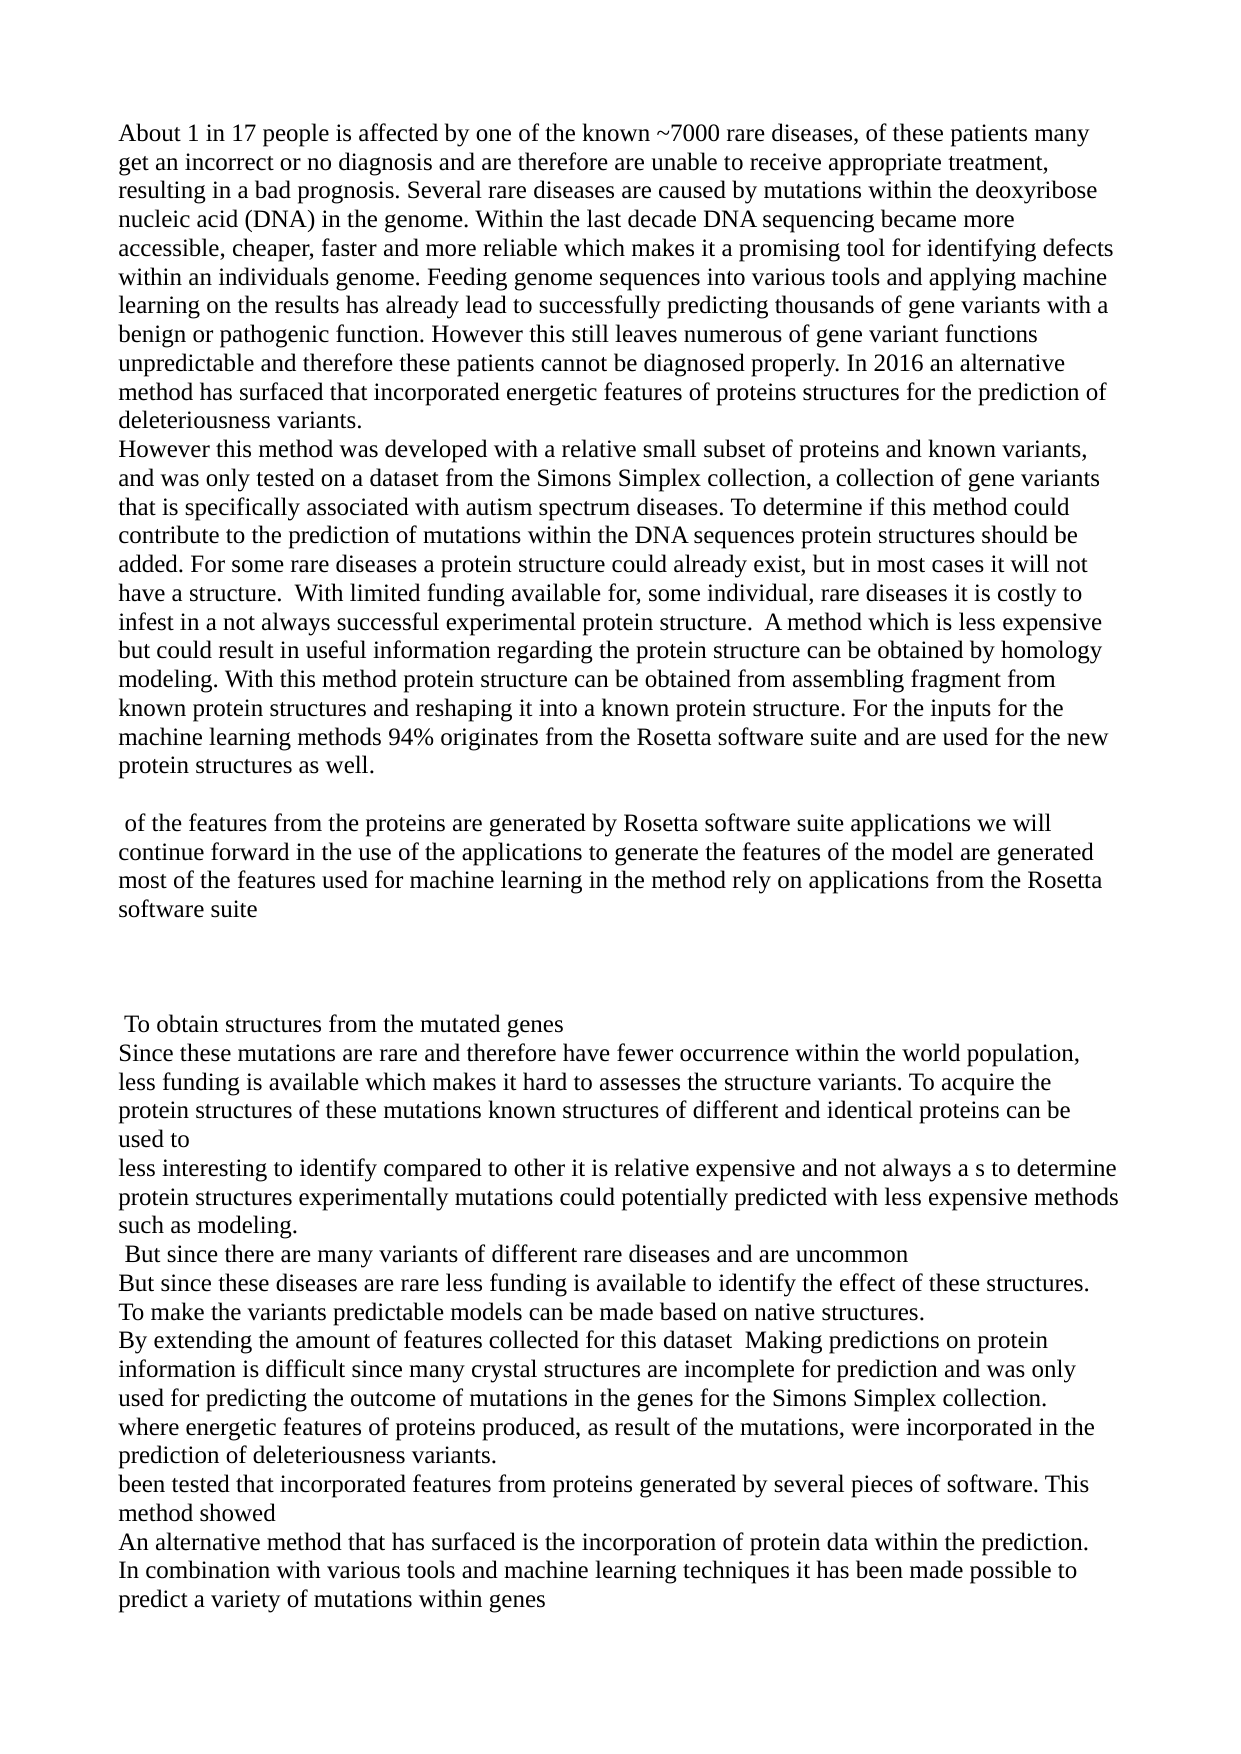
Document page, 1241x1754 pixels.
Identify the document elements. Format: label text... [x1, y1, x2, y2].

text However this method was developed with a relative small subset of proteins and known variants, and was only tested on a dataset from the Simons Simplex collection, a collection of gene variants that is specifically associated with autism spectrum diseases. To determine if this method could contribute to the prediction of mutations within the DNA sequences protein structures should be added. For some rare diseases a protein structure could already exist, but in most cases it will not have a structure. With limited funding available for, some individual, rare diseases it is costly to infest in a not always successful experimental protein structure. A method which is less expensive but could result in useful information regarding the protein structure can be obtained by homology modeling. With this method protein structure can be obtained from assembling fragment from known protein structures and reshaping it into a known protein structure. For the inputs for the machine learning methods 94% originates from the Rosetta software suite and are used for the new protein structures as well. [118, 434, 1122, 779]
text But since there are many variants of different rare diseases and are uncommon [118, 1239, 1122, 1268]
text of the features from the proteins are generated by Rosetta software suite applications we will continue forward in the use of the applications to generate the features of the model are generated most of the features used for machine learning in the method rely on applications from the Rosetta software suite [118, 808, 1122, 923]
text Since these mutations are rare and therefore have fewer occurrence within the world population, less funding is available which makes it hard to assesses the structure variants. To acquire the protein structures of these mutations known structures of different and identical proteins can be used to [118, 1038, 1122, 1153]
text To obtain structures from the mutated genes [118, 1009, 1122, 1038]
text where energetic features of proteins produced, as result of the mutations, were incorporated in the prediction of deleteriousness variants. [118, 1412, 1122, 1469]
text About 1 in 17 people is affected by one of the known ~7000 rare diseases, of these patients many get an incorrect or no diagnosis and are therefore are unable to receive appropriate treatment, resulting in a bad prognosis. Several rare diseases are caused by mutations within the deoxyribose nucleic acid (DNA) in the genome. Within the last decade DNA sequencing became more accessible, cheaper, faster and more reliable which makes it a promising tool for identifying defects within an individuals genome. Feeding genome sequences into various tools and applying machine learning on the results has already lead to successfully predicting thousands of gene variants with a benign or pathogenic function. However this still leaves numerous of gene variant functions unpredictable and therefore these patients cannot be diagnosed properly. In 2016 an alternative method has surfaced that incorporated energetic features of proteins structures for the prediction of deleteriousness variants. [118, 118, 1122, 434]
text been tested that incorporated features from proteins generated by several pieces of software. This method showed [118, 1469, 1122, 1527]
text In combination with various tools and machine learning techniques it has been made possible to predict a variety of mutations within genes [118, 1556, 1122, 1613]
text But since these diseases are rare less funding is available to identify the effect of these structures. [118, 1268, 1122, 1297]
text To make the variants predictable models can be made based on native structures. [118, 1297, 1122, 1326]
text By extending the amount of features collected for this dataset Making predictions on protein information is difficult since many crystal structures are incomplete for prediction and was only used for predicting the outcome of mutations in the genes for the Simons Simplex collection. [118, 1326, 1122, 1412]
text less interesting to identify compared to other it is relative expensive and not always a s to determine protein structures experimentally mutations could potentially predicted with less expensive methods such as modeling. [118, 1153, 1122, 1239]
text An alternative method that has surfaced is the incorporation of protein data within the prediction. [118, 1527, 1122, 1556]
